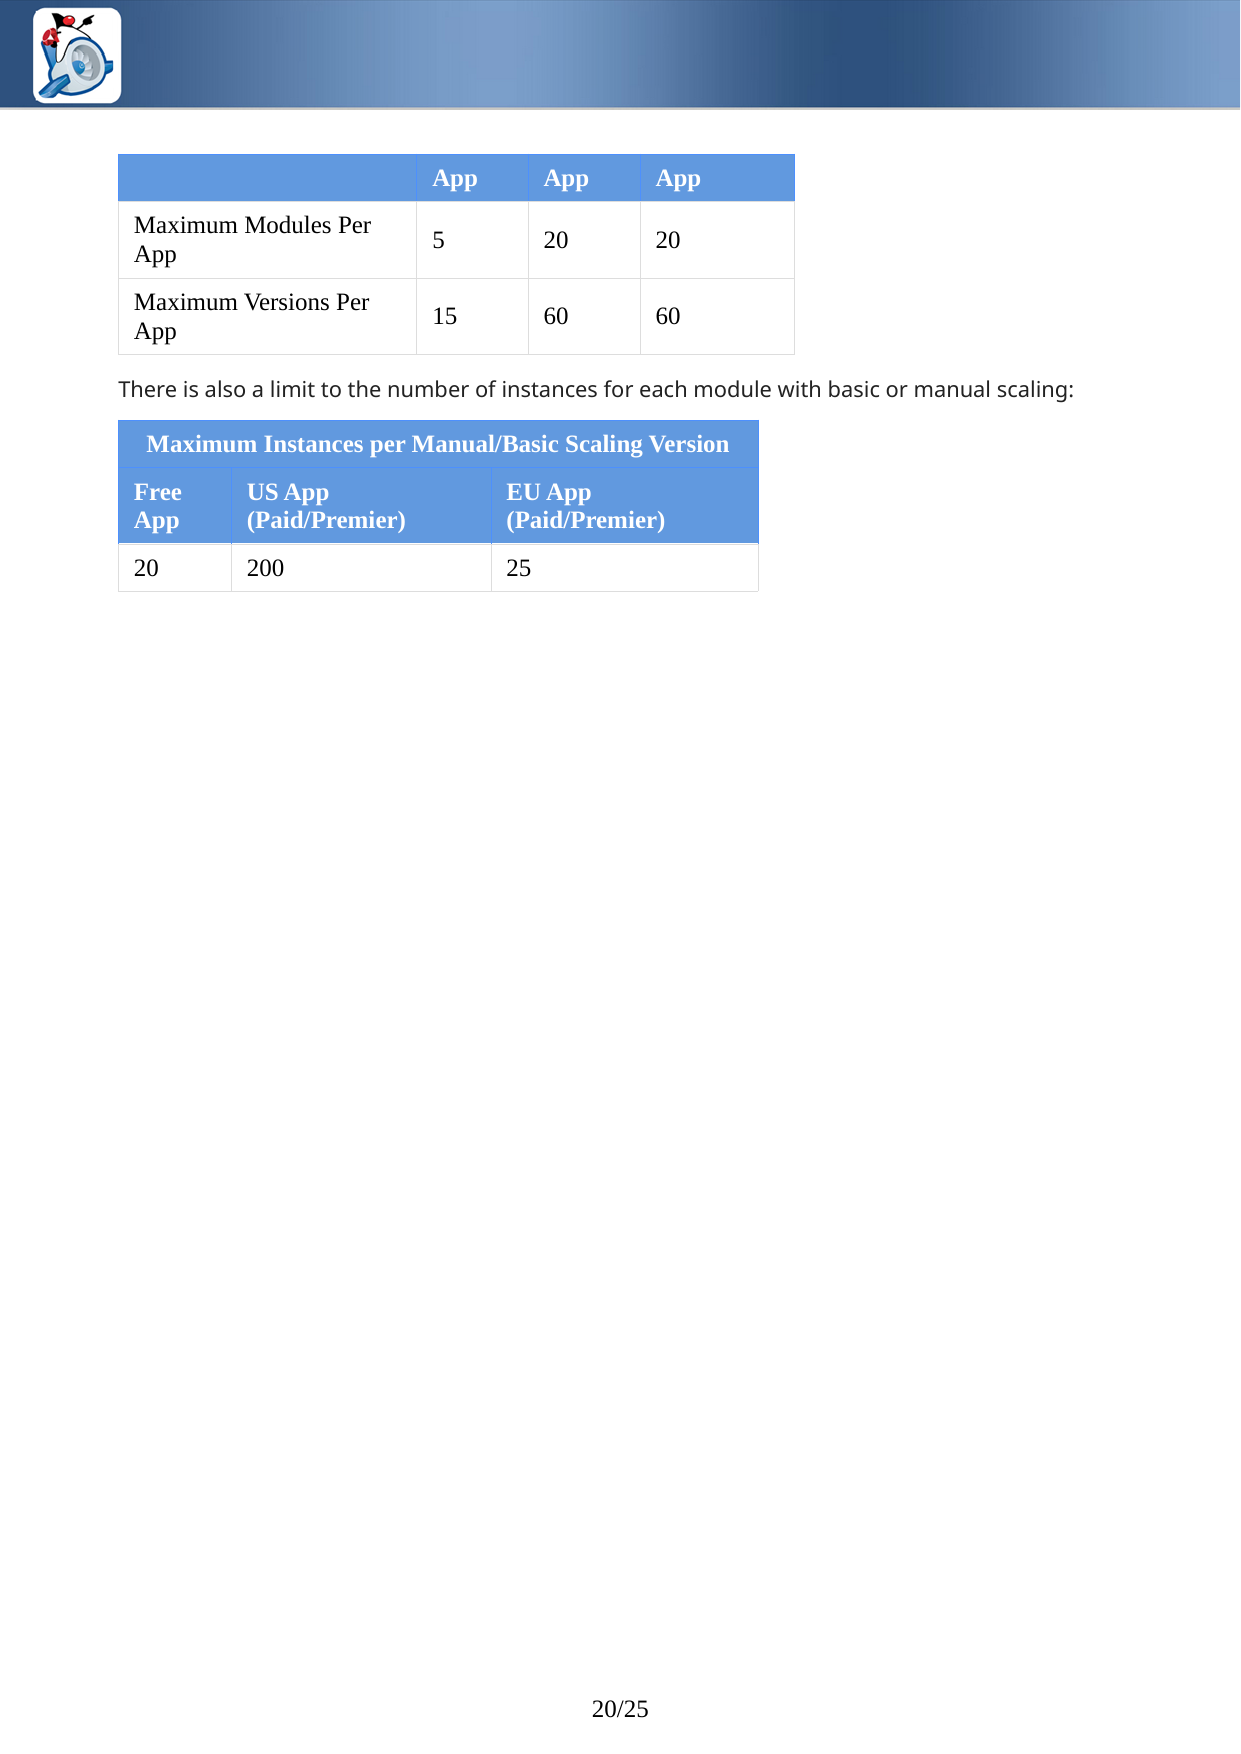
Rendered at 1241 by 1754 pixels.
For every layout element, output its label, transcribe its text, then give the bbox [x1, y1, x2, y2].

table_cell 20 [641, 202, 794, 277]
table_cell Free App [119, 468, 231, 543]
table_cell 25 [492, 545, 758, 591]
table_cell Maximum Modules Per App [119, 202, 416, 277]
table_header Maximum Instances per Manual/Basic Scaling Version [119, 421, 758, 467]
table_cell EU App (Paid/Premier) [492, 468, 758, 543]
table_cell Maximum Versions Per App [119, 279, 416, 354]
table_cell 60 [529, 279, 640, 354]
table_header App [529, 155, 640, 201]
picture [0, 0, 1241, 110]
table_cell 5 [417, 202, 528, 277]
table_cell 20 [119, 545, 231, 591]
table_cell 60 [641, 279, 794, 354]
table_header App [641, 155, 794, 201]
table_cell 20 [529, 202, 640, 277]
text There is also a limit to the number of instances for each module with basic or manual scaling: [118, 369, 1122, 404]
table_header App [417, 155, 528, 201]
table_cell 15 [417, 279, 528, 354]
table_header [119, 155, 416, 201]
table_cell 200 [232, 545, 491, 591]
table_cell US App (Paid/Premier) [232, 468, 491, 543]
